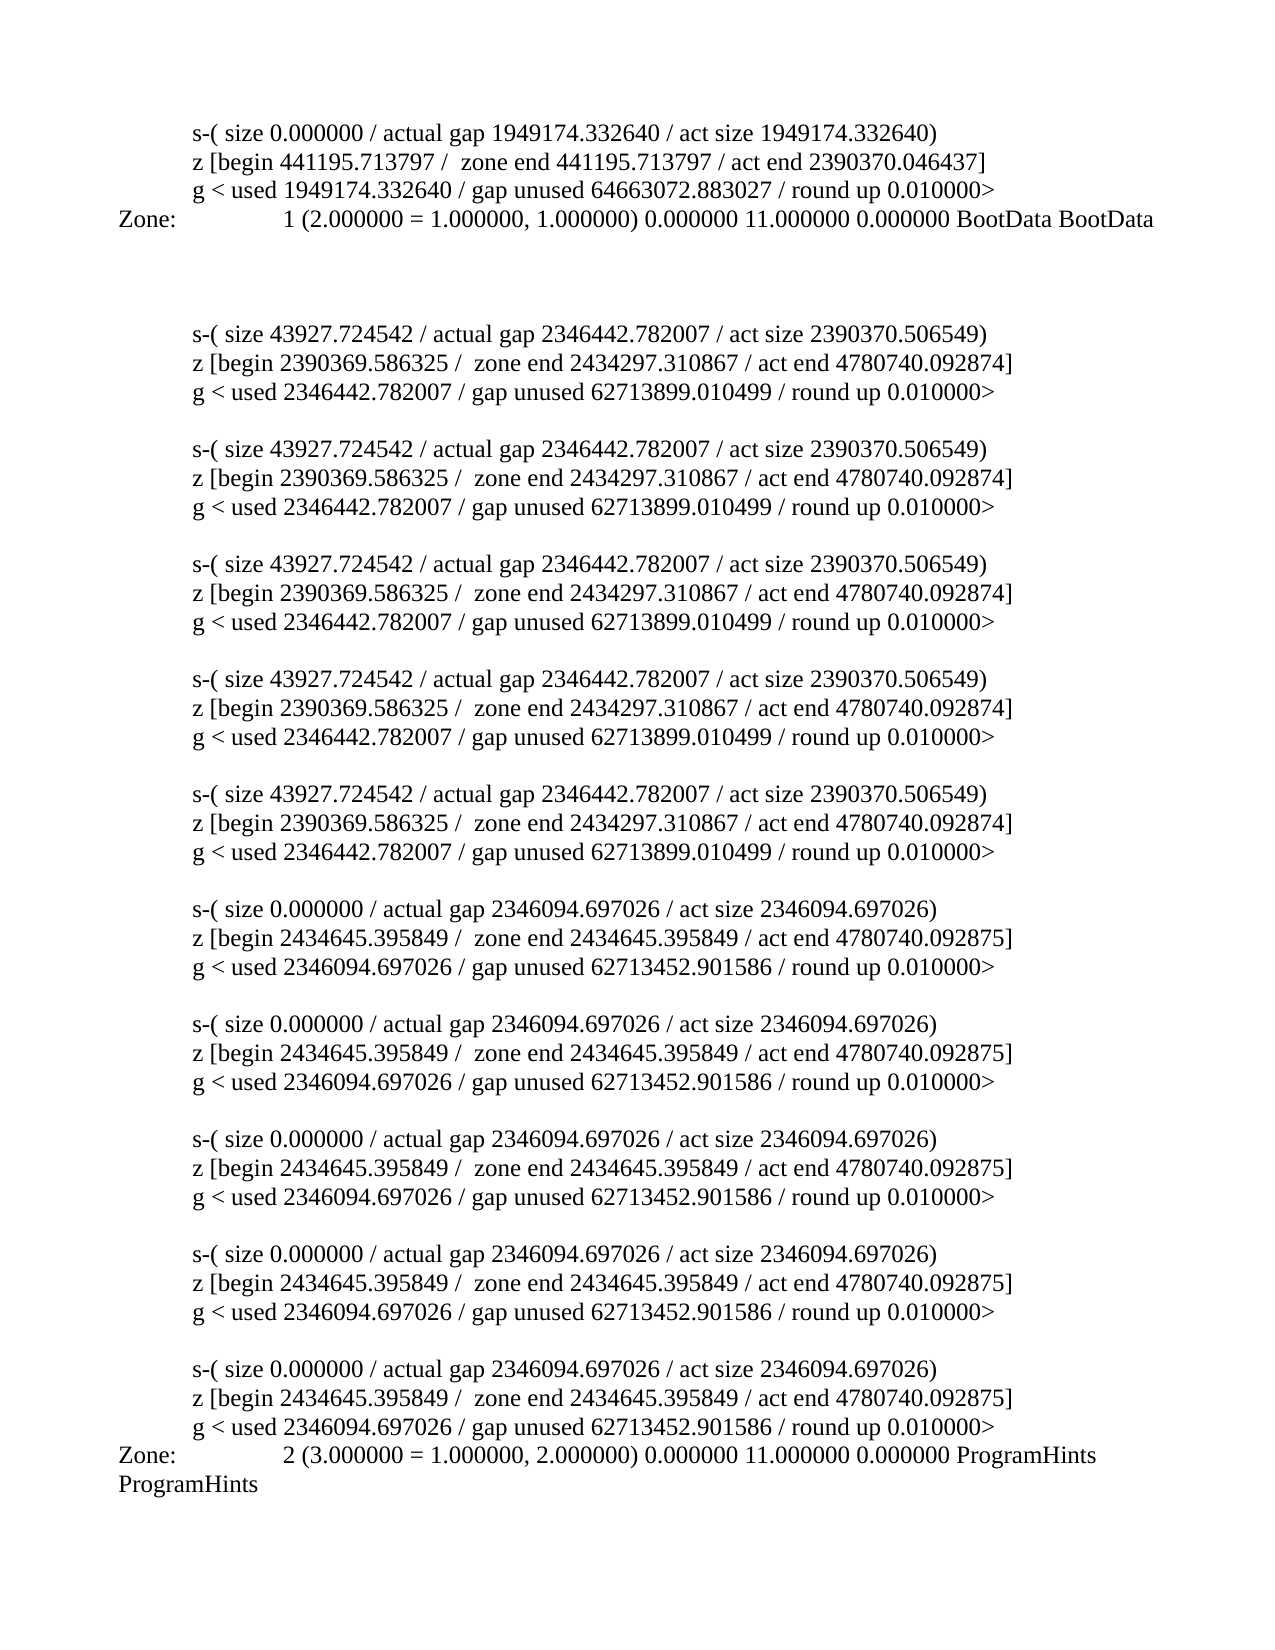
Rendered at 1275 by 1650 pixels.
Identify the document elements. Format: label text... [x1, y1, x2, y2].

text s-( size 43927.724542 / actual gap 2346442.782007 / act size 2390370.506549) [118, 664, 1157, 693]
text z [begin 2434645.395849 / zone end 2434645.395849 / act end 4780740.092875] [118, 1383, 1157, 1412]
text g < used 2346094.697026 / gap unused 62713452.901586 / round up 0.010000> [118, 1182, 1157, 1211]
text z [begin 2434645.395849 / zone end 2434645.395849 / act end 4780740.092875] [118, 1153, 1157, 1182]
text s-( size 0.000000 / actual gap 2346094.697026 / act size 2346094.697026) [118, 1354, 1157, 1383]
text z [begin 441195.713797 / zone end 441195.713797 / act end 2390370.046437] [118, 147, 1157, 176]
text g < used 2346094.697026 / gap unused 62713452.901586 / round up 0.010000> [118, 1067, 1157, 1096]
text z [begin 2390369.586325 / zone end 2434297.310867 / act end 4780740.092874] [118, 463, 1157, 492]
text g < used 2346094.697026 / gap unused 62713452.901586 / round up 0.010000> [118, 1412, 1157, 1441]
text g < used 2346442.782007 / gap unused 62713899.010499 / round up 0.010000> [118, 837, 1157, 866]
text z [begin 2390369.586325 / zone end 2434297.310867 / act end 4780740.092874] [118, 348, 1157, 377]
text s-( size 43927.724542 / actual gap 2346442.782007 / act size 2390370.506549) [118, 779, 1157, 808]
text s-( size 0.000000 / actual gap 2346094.697026 / act size 2346094.697026) [118, 894, 1157, 923]
text z [begin 2390369.586325 / zone end 2434297.310867 / act end 4780740.092874] [118, 578, 1157, 607]
text z [begin 2434645.395849 / zone end 2434645.395849 / act end 4780740.092875] [118, 1038, 1157, 1067]
text g < used 2346442.782007 / gap unused 62713899.010499 / round up 0.010000> [118, 492, 1157, 521]
text z [begin 2434645.395849 / zone end 2434645.395849 / act end 4780740.092875] [118, 923, 1157, 952]
text g < used 2346094.697026 / gap unused 62713452.901586 / round up 0.010000> [118, 1297, 1157, 1326]
text g < used 2346442.782007 / gap unused 62713899.010499 / round up 0.010000> [118, 607, 1157, 636]
text s-( size 0.000000 / actual gap 2346094.697026 / act size 2346094.697026) [118, 1009, 1157, 1038]
text Zone: 1 (2.000000 = 1.000000, 1.000000) 0.000000 11.000000 0.000000 BootData BootData [118, 204, 1157, 233]
text z [begin 2434645.395849 / zone end 2434645.395849 / act end 4780740.092875] [118, 1268, 1157, 1297]
text z [begin 2390369.586325 / zone end 2434297.310867 / act end 4780740.092874] [118, 693, 1157, 722]
text s-( size 43927.724542 / actual gap 2346442.782007 / act size 2390370.506549) [118, 319, 1157, 348]
text g < used 2346094.697026 / gap unused 62713452.901586 / round up 0.010000> [118, 952, 1157, 981]
text s-( size 43927.724542 / actual gap 2346442.782007 / act size 2390370.506549) [118, 434, 1157, 463]
text Zone: 2 (3.000000 = 1.000000, 2.000000) 0.000000 11.000000 0.000000 ProgramHints ProgramHints [118, 1441, 1157, 1498]
text s-( size 43927.724542 / actual gap 2346442.782007 / act size 2390370.506549) [118, 549, 1157, 578]
text s-( size 0.000000 / actual gap 2346094.697026 / act size 2346094.697026) [118, 1239, 1157, 1268]
text g < used 2346442.782007 / gap unused 62713899.010499 / round up 0.010000> [118, 377, 1157, 406]
text g < used 1949174.332640 / gap unused 64663072.883027 / round up 0.010000> [118, 176, 1157, 204]
text s-( size 0.000000 / actual gap 1949174.332640 / act size 1949174.332640) [118, 118, 1157, 147]
text g < used 2346442.782007 / gap unused 62713899.010499 / round up 0.010000> [118, 722, 1157, 751]
text z [begin 2390369.586325 / zone end 2434297.310867 / act end 4780740.092874] [118, 808, 1157, 837]
text s-( size 0.000000 / actual gap 2346094.697026 / act size 2346094.697026) [118, 1124, 1157, 1153]
